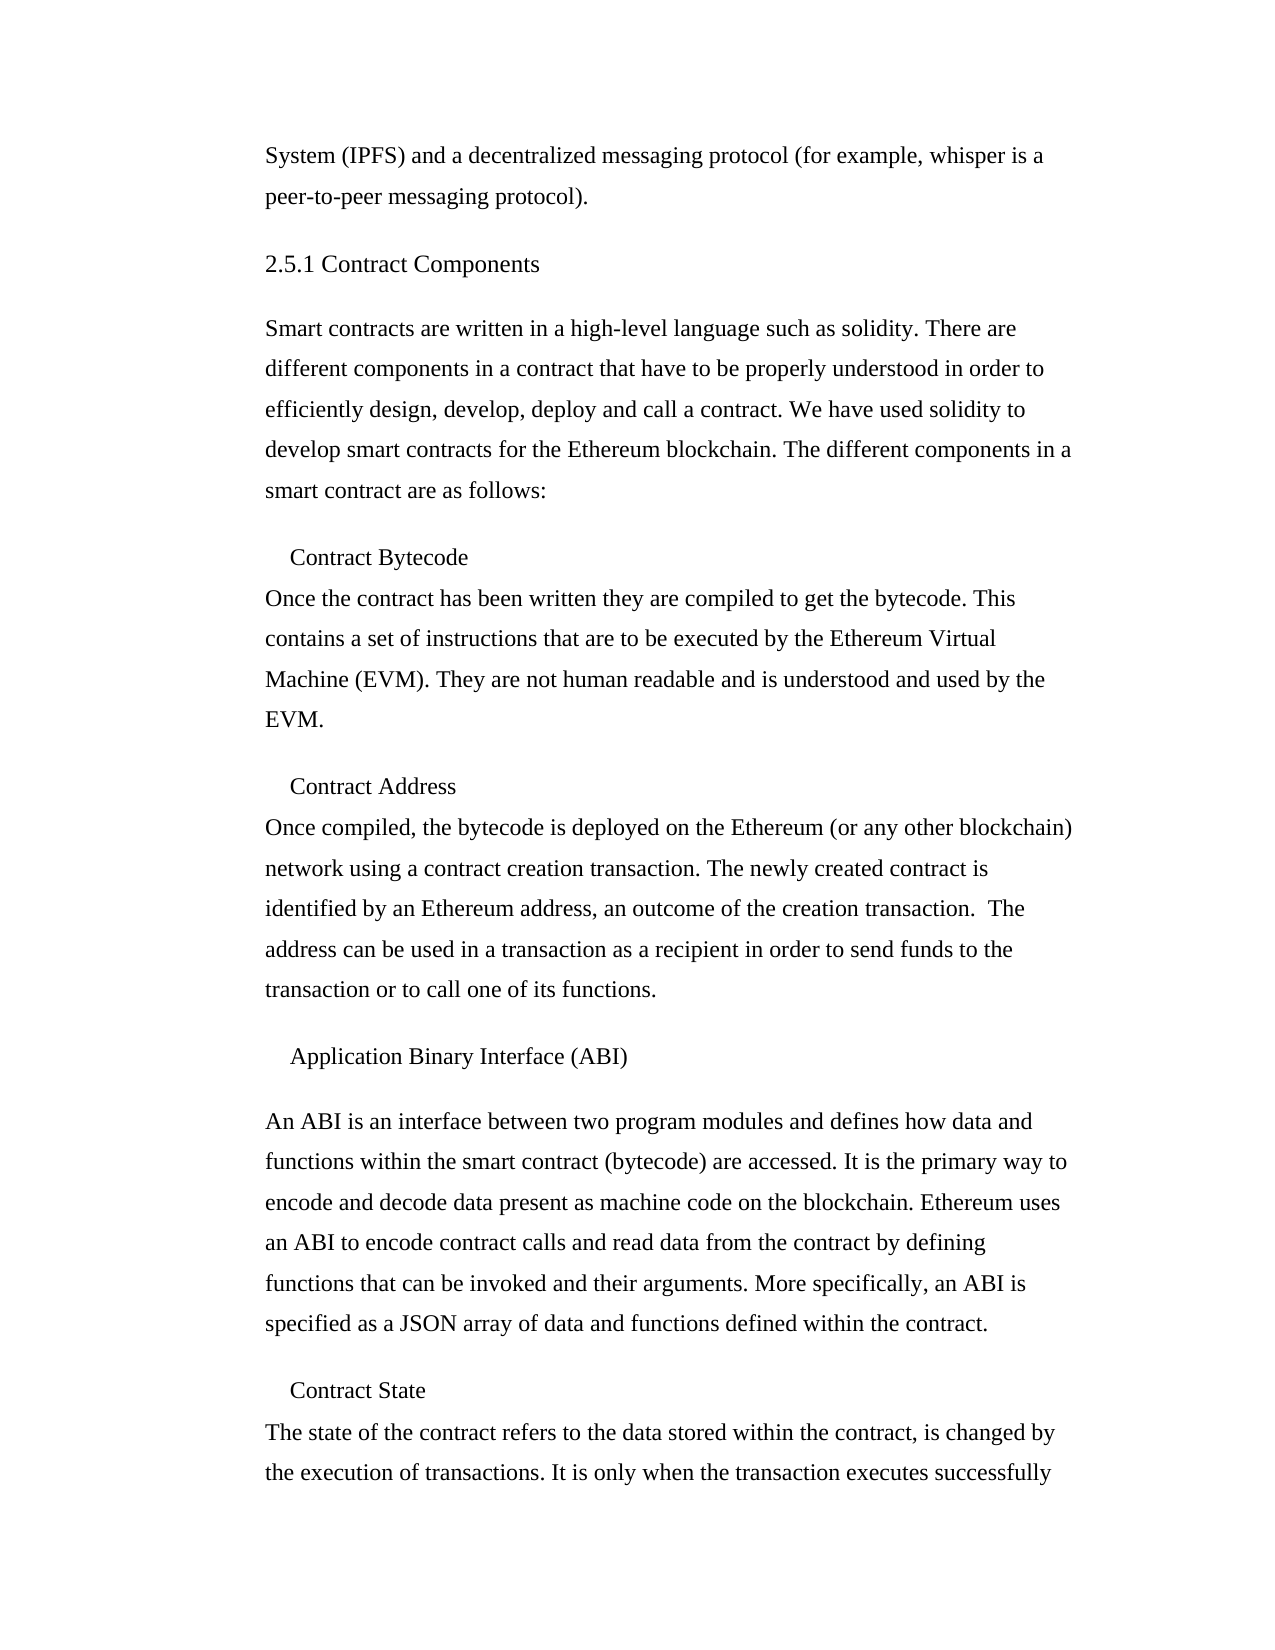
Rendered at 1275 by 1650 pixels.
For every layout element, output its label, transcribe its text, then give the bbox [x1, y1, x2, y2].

text Once the contract has been written they are compiled to get the bytecode. This contains a set of instructions that are to be executed by the Ethereum Virtual Machine (EVM). They are not human readable and is understood and used by the EVM. [265, 584, 1078, 733]
subtitle  Contract State [265, 1377, 1126, 1404]
text Smart contracts are written in a high-level language such as solidity. There are different components in a contract that have to be properly understood in order to efficiently design, develop, deploy and call a contract. We have used solidity to develop smart contracts for the Ethereum blockchain. The different components in a smart contract are as follows: [265, 314, 1078, 503]
text Once compiled, the bytecode is deployed on the Ethereum (or any other blockchain) network using a contract creation transaction. The newly created contract is identified by an Ethereum address, an outcome of the creation transaction. The address can be used in a transaction as a recipient in order to send funds to the transaction or to call one of its functions. [265, 813, 1078, 1003]
subtitle  Application Binary Interface (ABI) [265, 1042, 1126, 1070]
subtitle  Contract Address [265, 772, 1126, 800]
text The state of the contract refers to the data stored within the contract, is changed by the execution of transactions. It is only when the transaction executes successfully [265, 1417, 1078, 1486]
subtitle  Contract Bytecode [265, 543, 1126, 571]
text 2.5.1 Contract Components [265, 249, 1126, 278]
text An ABI is an interface between two program modules and defines how data and functions within the smart contract (bytecode) are accessed. It is the primary way to encode and decode data present as machine code on the blockchain. Ethereum uses an ABI to encode contract calls and read data from the contract by defining functions that can be invoked and their arguments. More specifically, an ABI is specified as a JSON array of data and functions defined within the contract. [265, 1107, 1078, 1337]
text System (IPFS) and a decentralized messaging protocol (for example, whisper is a peer-to-peer messaging protocol). [265, 141, 1078, 209]
